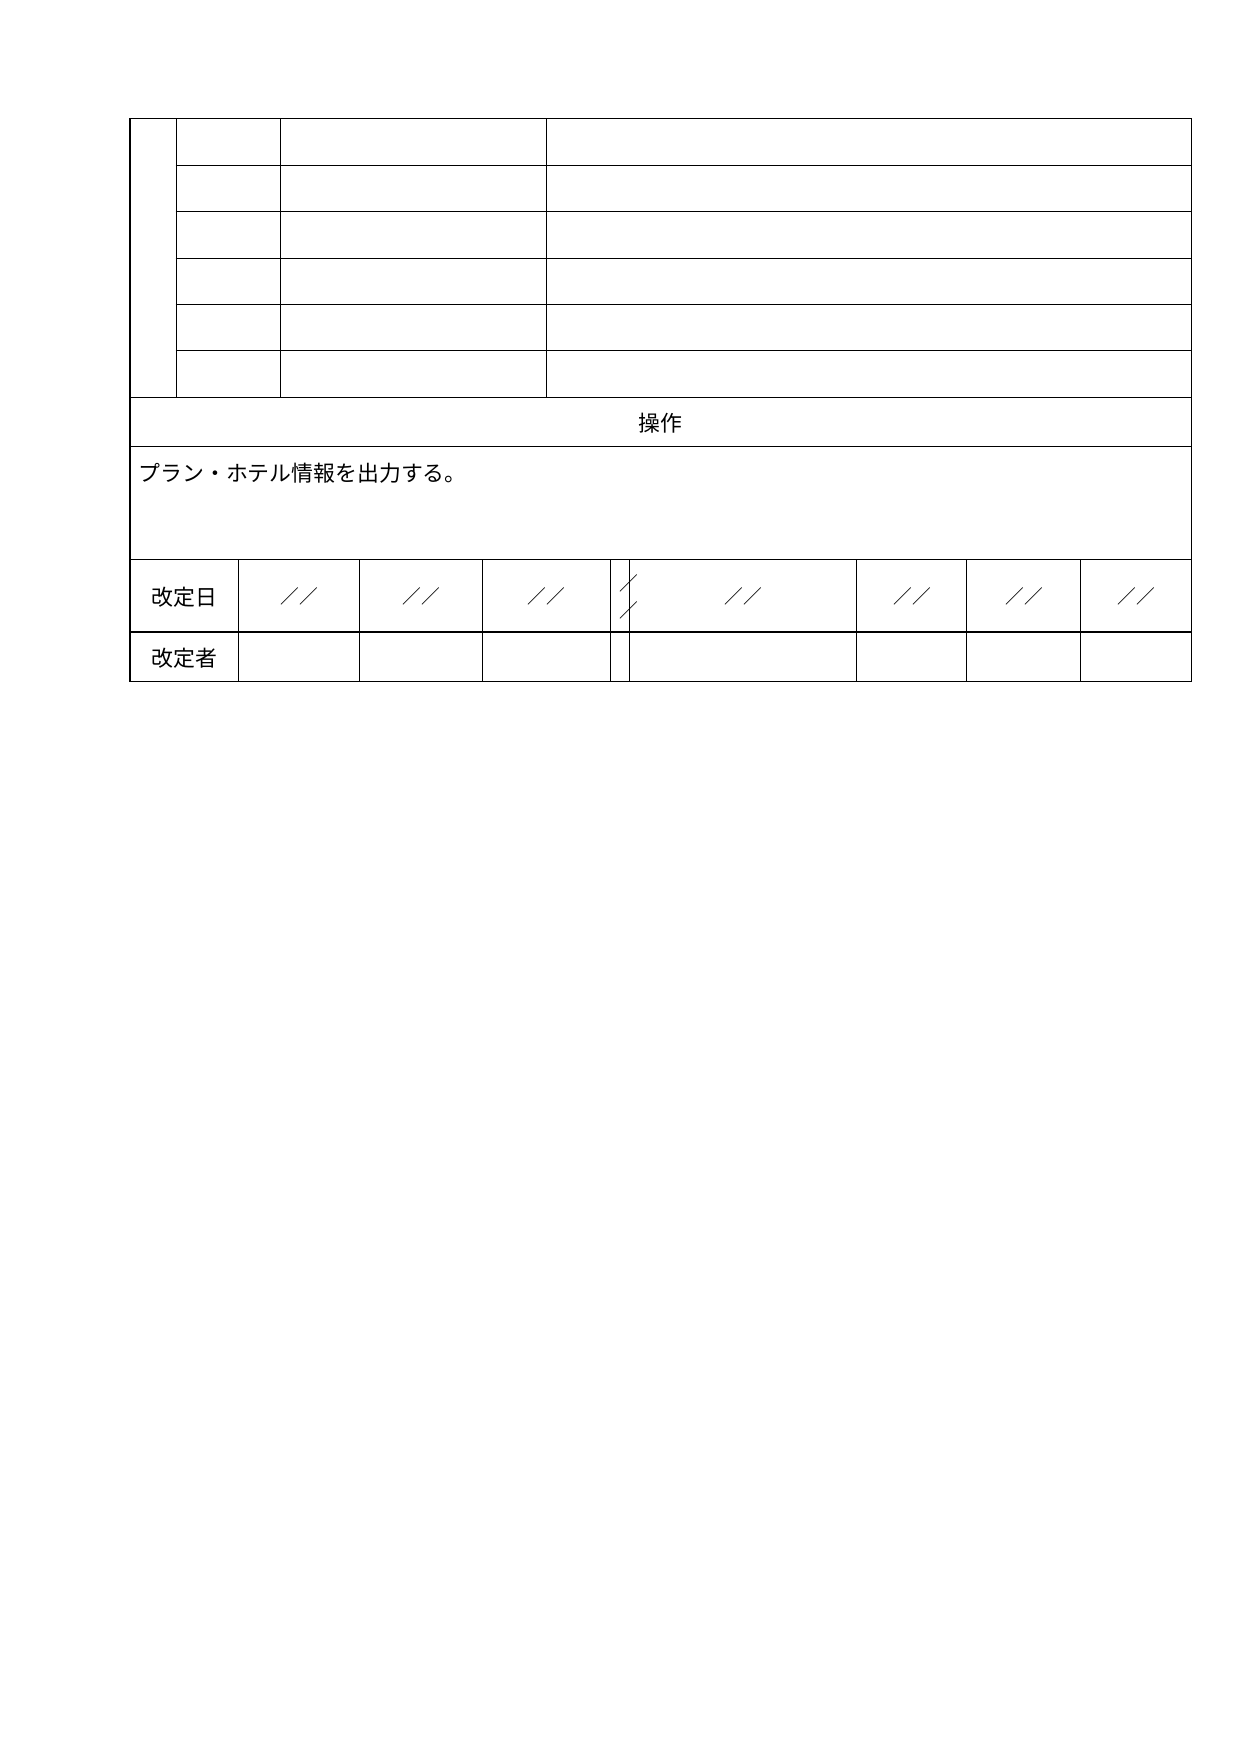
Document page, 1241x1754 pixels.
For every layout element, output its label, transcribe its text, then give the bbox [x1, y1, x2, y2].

table_cell ／／ [360, 560, 482, 631]
table_cell [547, 351, 1191, 397]
table_cell [177, 351, 280, 397]
table_cell [177, 305, 280, 350]
table_cell [547, 305, 1191, 350]
table_cell [281, 212, 546, 257]
table_cell [547, 259, 1191, 304]
table_cell 操作 [131, 398, 1191, 446]
table_cell [281, 259, 546, 304]
table_cell [177, 212, 280, 257]
table_cell [281, 119, 546, 164]
table_cell [1081, 633, 1191, 681]
table_cell [177, 119, 280, 164]
table_cell 改定日 [131, 560, 238, 631]
table_cell [360, 633, 482, 681]
table_cell ／／ [239, 560, 359, 631]
table_cell [547, 166, 1191, 211]
table_cell [483, 633, 610, 681]
table_cell [857, 633, 966, 681]
table_cell ／／ [611, 560, 629, 631]
table_cell [239, 633, 359, 681]
table_cell [547, 119, 1191, 164]
table_cell [177, 166, 280, 211]
table_cell プラン・ホテル情報を出力する。 [131, 447, 1191, 559]
table_cell ／／ [967, 560, 1080, 631]
table_cell 改定者 [131, 633, 238, 681]
table_cell [281, 166, 546, 211]
table_cell [547, 212, 1191, 257]
table_cell [630, 633, 856, 681]
table_cell [611, 633, 629, 681]
table_cell [281, 305, 546, 350]
table_cell [967, 633, 1080, 681]
table_cell ／／ [630, 560, 856, 631]
table_cell ／／ [1081, 560, 1191, 631]
table_cell ／／ [857, 560, 966, 631]
table_cell ／／ [483, 560, 610, 631]
table_cell [177, 259, 280, 304]
table_cell [281, 351, 546, 397]
